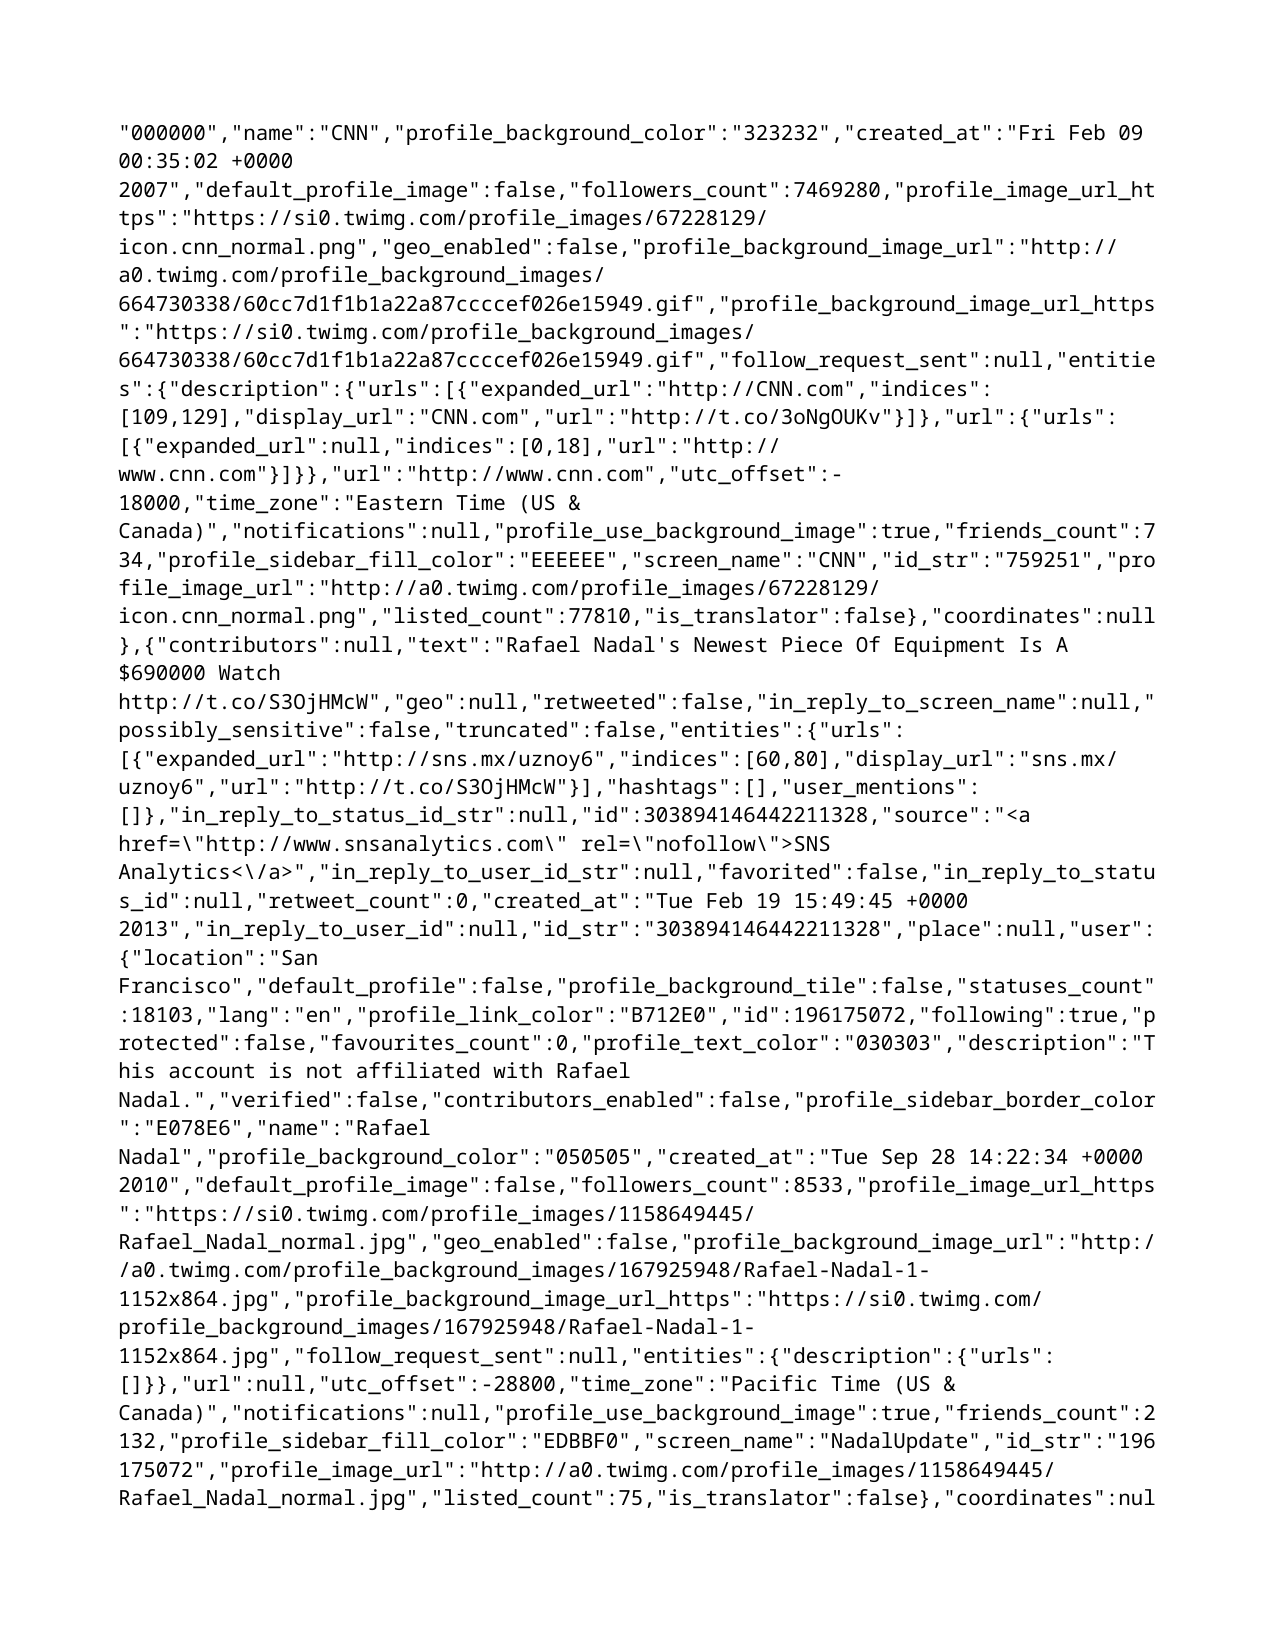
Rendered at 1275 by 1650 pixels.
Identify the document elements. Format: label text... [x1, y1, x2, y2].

text "000000","name":"CNN","profile_background_color":"323232","created_at":"Fri Feb 09 00:35:02 +0000 2007","default_profile_image":false,"followers_count":7469280,"profile_image_url_https":"https://si0.twimg.com/profile_images/67228129/icon.cnn_normal.png","geo_enabled":false,"profile_background_image_url":"http://a0.twimg.com/profile_background_images/664730338/60cc7d1f1b1a22a87ccccef026e15949.gif","profile_background_image_url_https":"https://si0.twimg.com/profile_background_images/664730338/60cc7d1f1b1a22a87ccccef026e15949.gif","follow_request_sent":null,"entities":{"description":{"urls":[{"expanded_url":"http://CNN.com","indices":[109,129],"display_url":"CNN.com","url":"http://t.co/3oNgOUKv"}]},"url":{"urls":[{"expanded_url":null,"indices":[0,18],"url":"http://www.cnn.com"}]}},"url":"http://www.cnn.com","utc_offset":-18000,"time_zone":"Eastern Time (US & Canada)","notifications":null,"profile_use_background_image":true,"friends_count":734,"profile_sidebar_fill_color":"EEEEEE","screen_name":"CNN","id_str":"759251","profile_image_url":"http://a0.twimg.com/profile_images/67228129/icon.cnn_normal.png","listed_count":77810,"is_translator":false},"coordinates":null},{"contributors":null,"text":"Rafael Nadal's Newest Piece Of Equipment Is A $690000 Watch http://t.co/S3OjHMcW","geo":null,"retweeted":false,"in_reply_to_screen_name":null,"possibly_sensitive":false,"truncated":false,"entities":{"urls":[{"expanded_url":"http://sns.mx/uznoy6","indices":[60,80],"display_url":"sns.mx/uznoy6","url":"http://t.co/S3OjHMcW"}],"hashtags":[],"user_mentions":[]},"in_reply_to_status_id_str":null,"id":303894146442211328,"source":"<a href=\"http://www.snsanalytics.com\" rel=\"nofollow\">SNS Analytics<\/a>","in_reply_to_user_id_str":null,"favorited":false,"in_reply_to_status_id":null,"retweet_count":0,"created_at":"Tue Feb 19 15:49:45 +0000 2013","in_reply_to_user_id":null,"id_str":"303894146442211328","place":null,"user":{"location":"San Francisco","default_profile":false,"profile_background_tile":false,"statuses_count":18103,"lang":"en","profile_link_color":"B712E0","id":196175072,"following":true,"protected":false,"favourites_count":0,"profile_text_color":"030303","description":"This account is not affiliated with Rafael Nadal.","verified":false,"contributors_enabled":false,"profile_sidebar_border_color":"E078E6","name":"Rafael Nadal","profile_background_color":"050505","created_at":"Tue Sep 28 14:22:34 +0000 2010","default_profile_image":false,"followers_count":8533,"profile_image_url_https":"https://si0.twimg.com/profile_images/1158649445/Rafael_Nadal_normal.jpg","geo_enabled":false,"profile_background_image_url":"http://a0.twimg.com/profile_background_images/167925948/Rafael-Nadal-1-1152x864.jpg","profile_background_image_url_https":"https://si0.twimg.com/profile_background_images/167925948/Rafael-Nadal-1-1152x864.jpg","follow_request_sent":null,"entities":{"description":{"urls":[]}},"url":null,"utc_offset":-28800,"time_zone":"Pacific Time (US & Canada)","notifications":null,"profile_use_background_image":true,"friends_count":2132,"profile_sidebar_fill_color":"EDBBF0","screen_name":"NadalUpdate","id_str":"196175072","profile_image_url":"http://a0.twimg.com/profile_images/1158649445/Rafael_Nadal_normal.jpg","listed_count":75,"is_translator":false},"coordinates":nul [118, 118, 1157, 1512]
